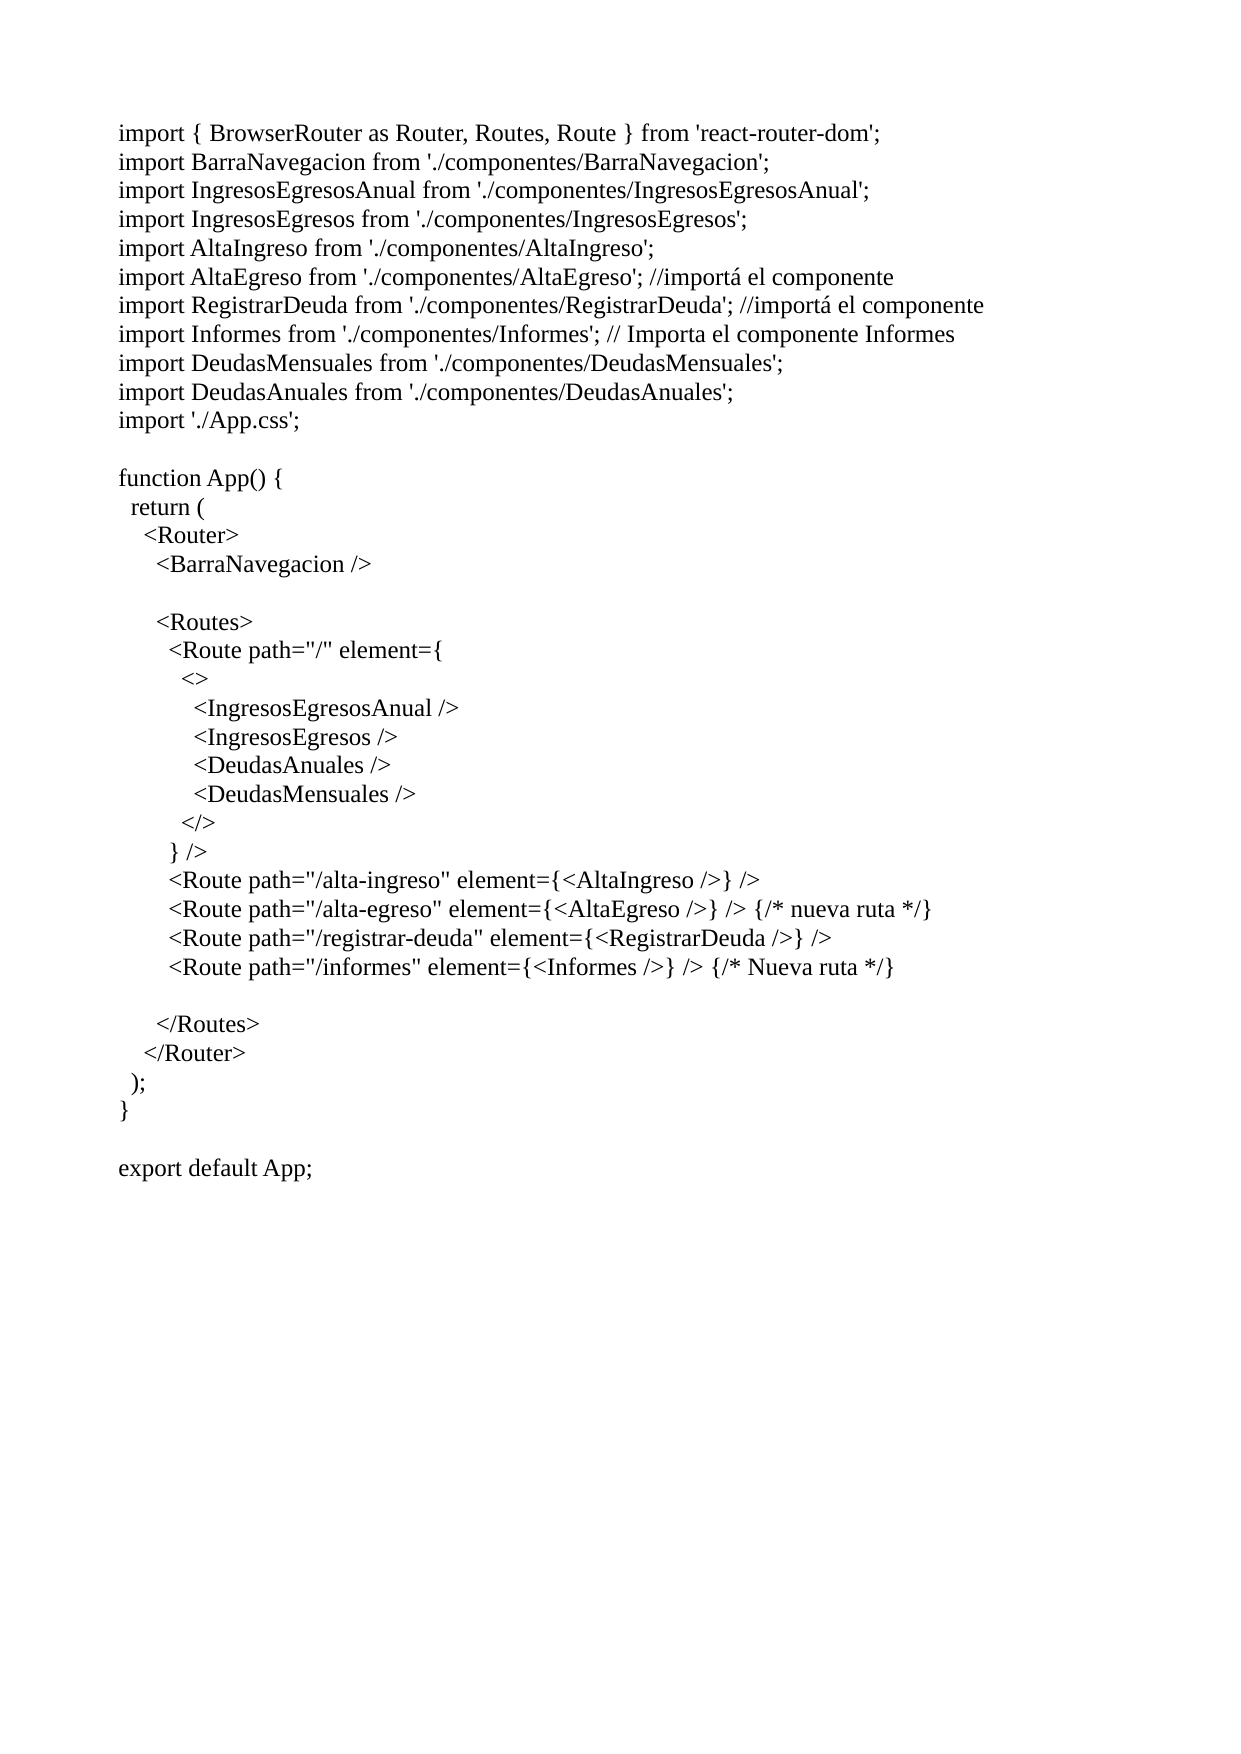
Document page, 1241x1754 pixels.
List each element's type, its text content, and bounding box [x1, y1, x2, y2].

text <DeudasMensuales /> [118, 779, 1122, 808]
text } /> [118, 837, 1122, 866]
text ); [118, 1067, 1122, 1096]
text import BarraNavegacion from './componentes/BarraNavegacion'; [118, 147, 1122, 176]
text <Route path="/informes" element={<Informes />} /> {/* Nueva ruta */} [118, 952, 1122, 981]
text <Route path="/alta-egreso" element={<AltaEgreso />} /> {/* nueva ruta */} [118, 894, 1122, 923]
text <IngresosEgresosAnual /> [118, 693, 1122, 722]
text import { BrowserRouter as Router, Routes, Route } from 'react-router-dom'; [118, 118, 1122, 147]
text import IngresosEgresosAnual from './componentes/IngresosEgresosAnual'; [118, 176, 1122, 204]
text <BarraNavegacion /> [118, 549, 1122, 578]
text } [118, 1096, 1122, 1124]
text function App() { [118, 463, 1122, 492]
text <Route path="/alta-ingreso" element={<AltaIngreso />} /> [118, 866, 1122, 894]
text import './App.css'; [118, 406, 1122, 434]
text import DeudasAnuales from './componentes/DeudasAnuales'; [118, 377, 1122, 406]
text import RegistrarDeuda from './componentes/RegistrarDeuda'; //importá el componente [118, 291, 1122, 319]
text <Router> [118, 521, 1122, 549]
text return ( [118, 492, 1122, 521]
text <Route path="/" element={ [118, 636, 1122, 664]
text import AltaEgreso from './componentes/AltaEgreso'; //importá el componente [118, 262, 1122, 291]
text import Informes from './componentes/Informes'; // Importa el componente Informes [118, 319, 1122, 348]
text </Router> [118, 1038, 1122, 1067]
text <Route path="/registrar-deuda" element={<RegistrarDeuda />} /> [118, 923, 1122, 952]
text import IngresosEgresos from './componentes/IngresosEgresos'; [118, 204, 1122, 233]
text </Routes> [118, 1009, 1122, 1038]
text <Routes> [118, 607, 1122, 636]
text <DeudasAnuales /> [118, 751, 1122, 779]
text <IngresosEgresos /> [118, 722, 1122, 751]
text import DeudasMensuales from './componentes/DeudasMensuales'; [118, 348, 1122, 377]
text <> [118, 664, 1122, 693]
text </> [118, 808, 1122, 837]
text import AltaIngreso from './componentes/AltaIngreso'; [118, 233, 1122, 262]
text export default App; [118, 1153, 1122, 1182]
